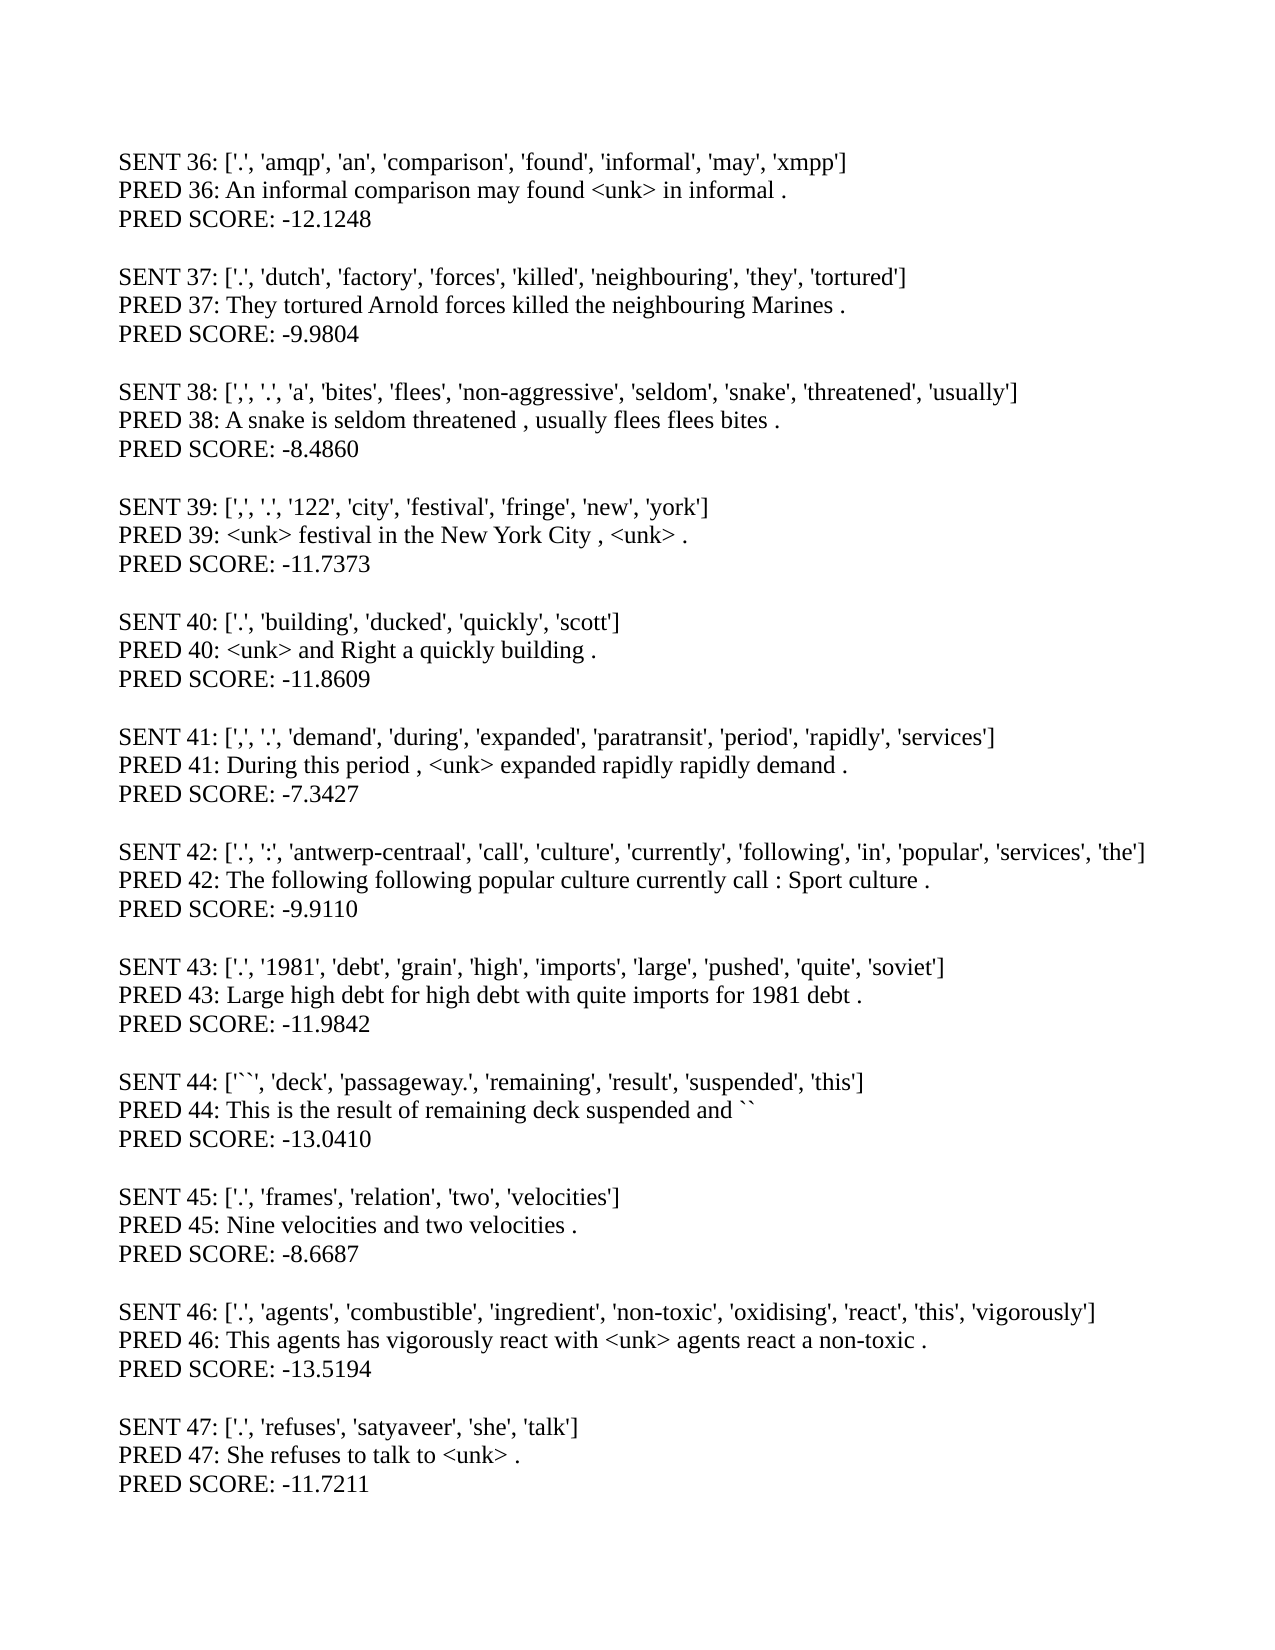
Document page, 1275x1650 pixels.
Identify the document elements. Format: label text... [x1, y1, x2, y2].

text PRED SCORE: -13.0410 [118, 1124, 1157, 1153]
text PRED 39: <unk> festival in the New York City , <unk> . [118, 521, 1157, 549]
text PRED 38: A snake is seldom threatened , usually flees flees bites . [118, 406, 1157, 434]
text PRED 37: They tortured Arnold forces killed the neighbouring Marines . [118, 291, 1157, 319]
text PRED 46: This agents has vigorously react with <unk> agents react a non-toxic . [118, 1326, 1157, 1354]
text PRED 40: <unk> and Right a quickly building . [118, 636, 1157, 664]
text SENT 37: ['.', 'dutch', 'factory', 'forces', 'killed', 'neighbouring', 'they', 'tortured'] [118, 262, 1157, 291]
text PRED 43: Large high debt for high debt with quite imports for 1981 debt . [118, 981, 1157, 1009]
text PRED SCORE: -9.9804 [118, 319, 1157, 348]
text PRED 42: The following following popular culture currently call : Sport culture . [118, 866, 1157, 894]
text PRED 44: This is the result of remaining deck suspended and `` [118, 1096, 1157, 1124]
text PRED SCORE: -11.7373 [118, 549, 1157, 578]
text PRED 36: An informal comparison may found <unk> in informal . [118, 176, 1157, 204]
text PRED SCORE: -11.8609 [118, 664, 1157, 693]
text SENT 41: [',', '.', 'demand', 'during', 'expanded', 'paratransit', 'period', 'rapidly', 'services'] [118, 722, 1157, 751]
text PRED SCORE: -13.5194 [118, 1354, 1157, 1383]
text PRED 47: She refuses to talk to <unk> . [118, 1441, 1157, 1469]
text PRED SCORE: -11.7211 [118, 1469, 1157, 1498]
text SENT 42: ['.', ':', 'antwerp-centraal', 'call', 'culture', 'currently', 'following', 'in', 'popular', 'services', 'the'] [118, 837, 1157, 866]
text PRED SCORE: -8.6687 [118, 1239, 1157, 1268]
text PRED SCORE: -11.9842 [118, 1009, 1157, 1038]
text PRED SCORE: -8.4860 [118, 434, 1157, 463]
text PRED SCORE: -9.9110 [118, 894, 1157, 923]
text SENT 36: ['.', 'amqp', 'an', 'comparison', 'found', 'informal', 'may', 'xmpp'] [118, 147, 1157, 176]
text SENT 47: ['.', 'refuses', 'satyaveer', 'she', 'talk'] [118, 1412, 1157, 1441]
text PRED 41: During this period , <unk> expanded rapidly rapidly demand . [118, 751, 1157, 779]
text PRED SCORE: -7.3427 [118, 779, 1157, 808]
text SENT 40: ['.', 'building', 'ducked', 'quickly', 'scott'] [118, 607, 1157, 636]
text PRED SCORE: -12.1248 [118, 204, 1157, 233]
text SENT 43: ['.', '1981', 'debt', 'grain', 'high', 'imports', 'large', 'pushed', 'quite', 'soviet'] [118, 952, 1157, 981]
text PRED 45: Nine velocities and two velocities . [118, 1211, 1157, 1239]
text SENT 39: [',', '.', '122', 'city', 'festival', 'fringe', 'new', 'york'] [118, 492, 1157, 521]
text SENT 45: ['.', 'frames', 'relation', 'two', 'velocities'] [118, 1182, 1157, 1211]
text SENT 46: ['.', 'agents', 'combustible', 'ingredient', 'non-toxic', 'oxidising', 'react', 'this', 'vigorously'] [118, 1297, 1157, 1326]
text SENT 44: ['``', 'deck', 'passageway.', 'remaining', 'result', 'suspended', 'this'] [118, 1067, 1157, 1096]
text SENT 38: [',', '.', 'a', 'bites', 'flees', 'non-aggressive', 'seldom', 'snake', 'threatened', 'usually'] [118, 377, 1157, 406]
